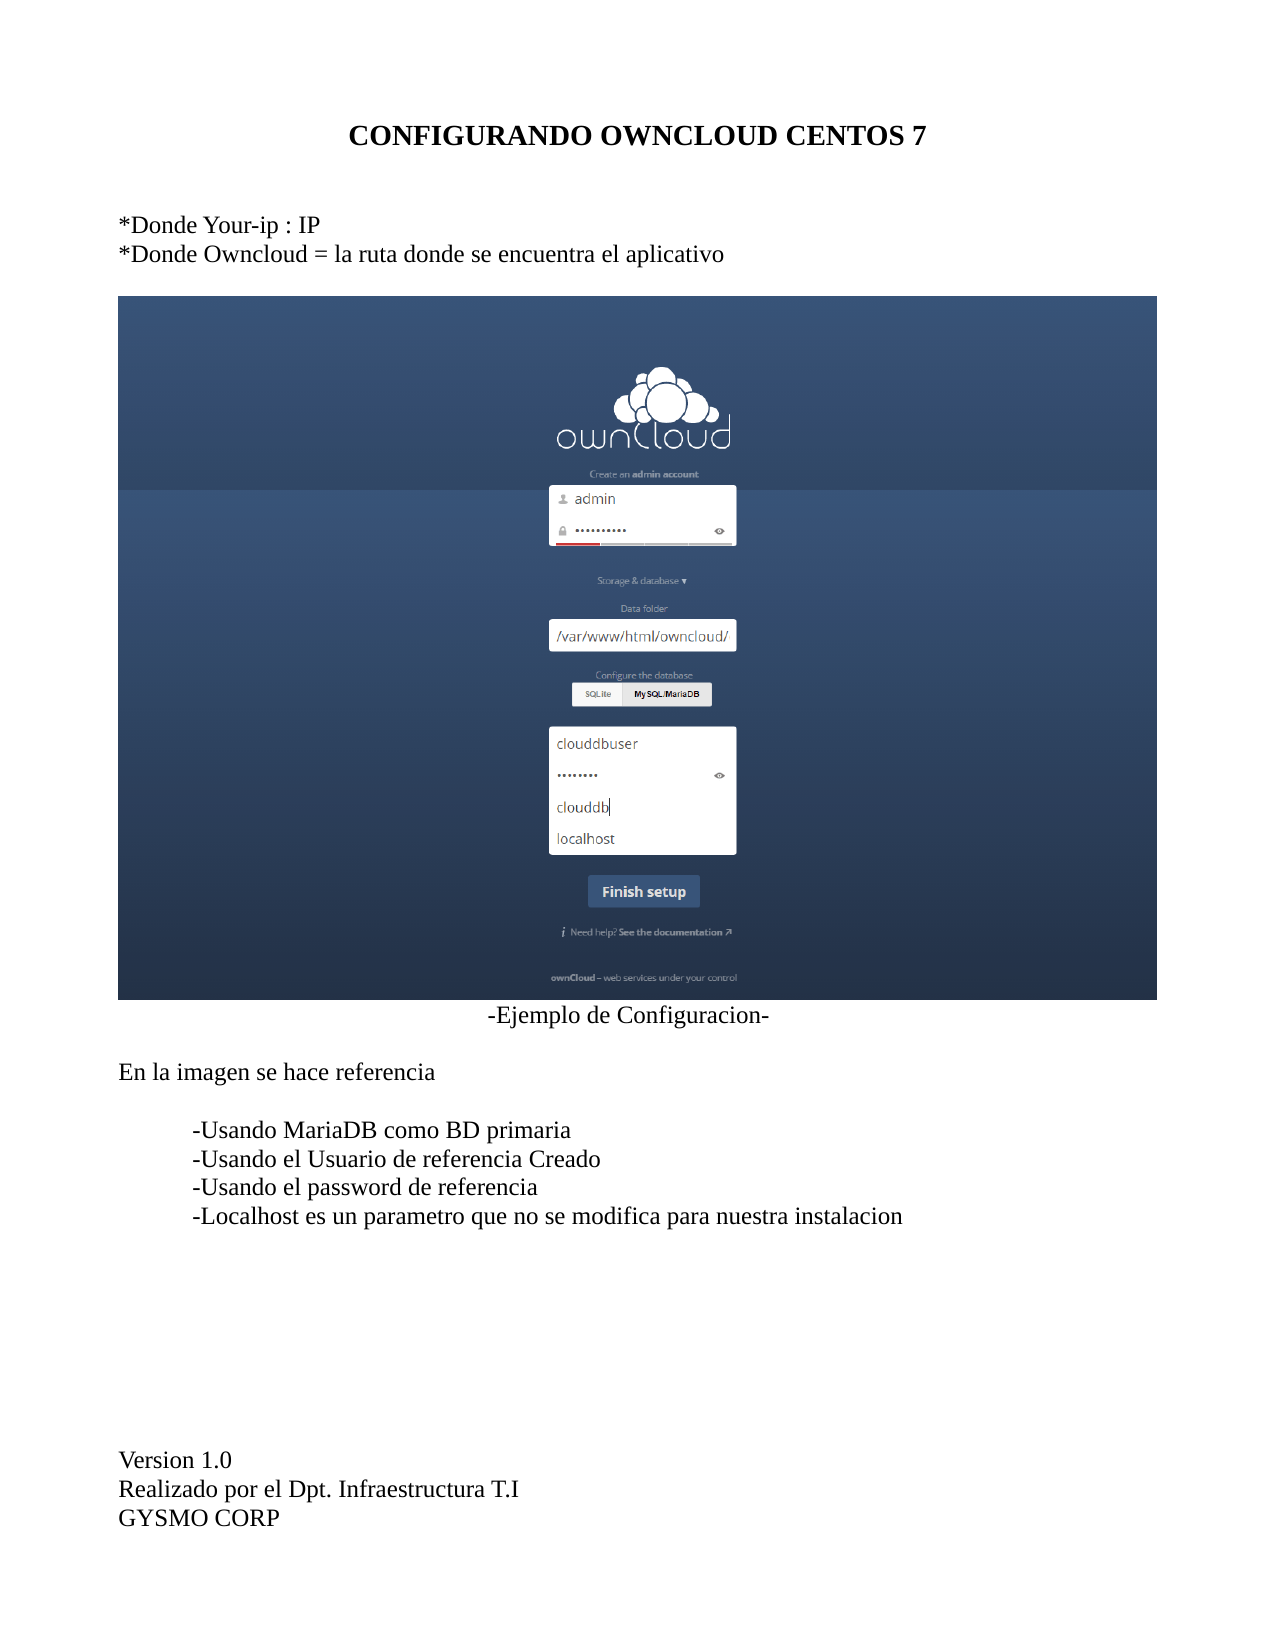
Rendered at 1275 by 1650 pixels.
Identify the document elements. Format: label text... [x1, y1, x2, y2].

text *Donde Your-ip : IP [118, 210, 1157, 239]
picture [118, 296, 1157, 1000]
text -Usando el password de referencia [118, 1172, 1157, 1201]
text *Donde Owncloud = la ruta donde se encuentra el aplicativo [118, 239, 1157, 267]
text -Usando MariaDB como BD primaria [118, 1115, 1157, 1144]
text En la imagen se hace referencia [118, 1057, 1157, 1086]
text -Usando el Usuario de referencia Creado [118, 1144, 1157, 1172]
text -Ejemplo de Configuracion- [118, 1000, 1157, 1029]
text -Localhost es un parametro que no se modifica para nuestra instalacion [118, 1201, 1157, 1230]
